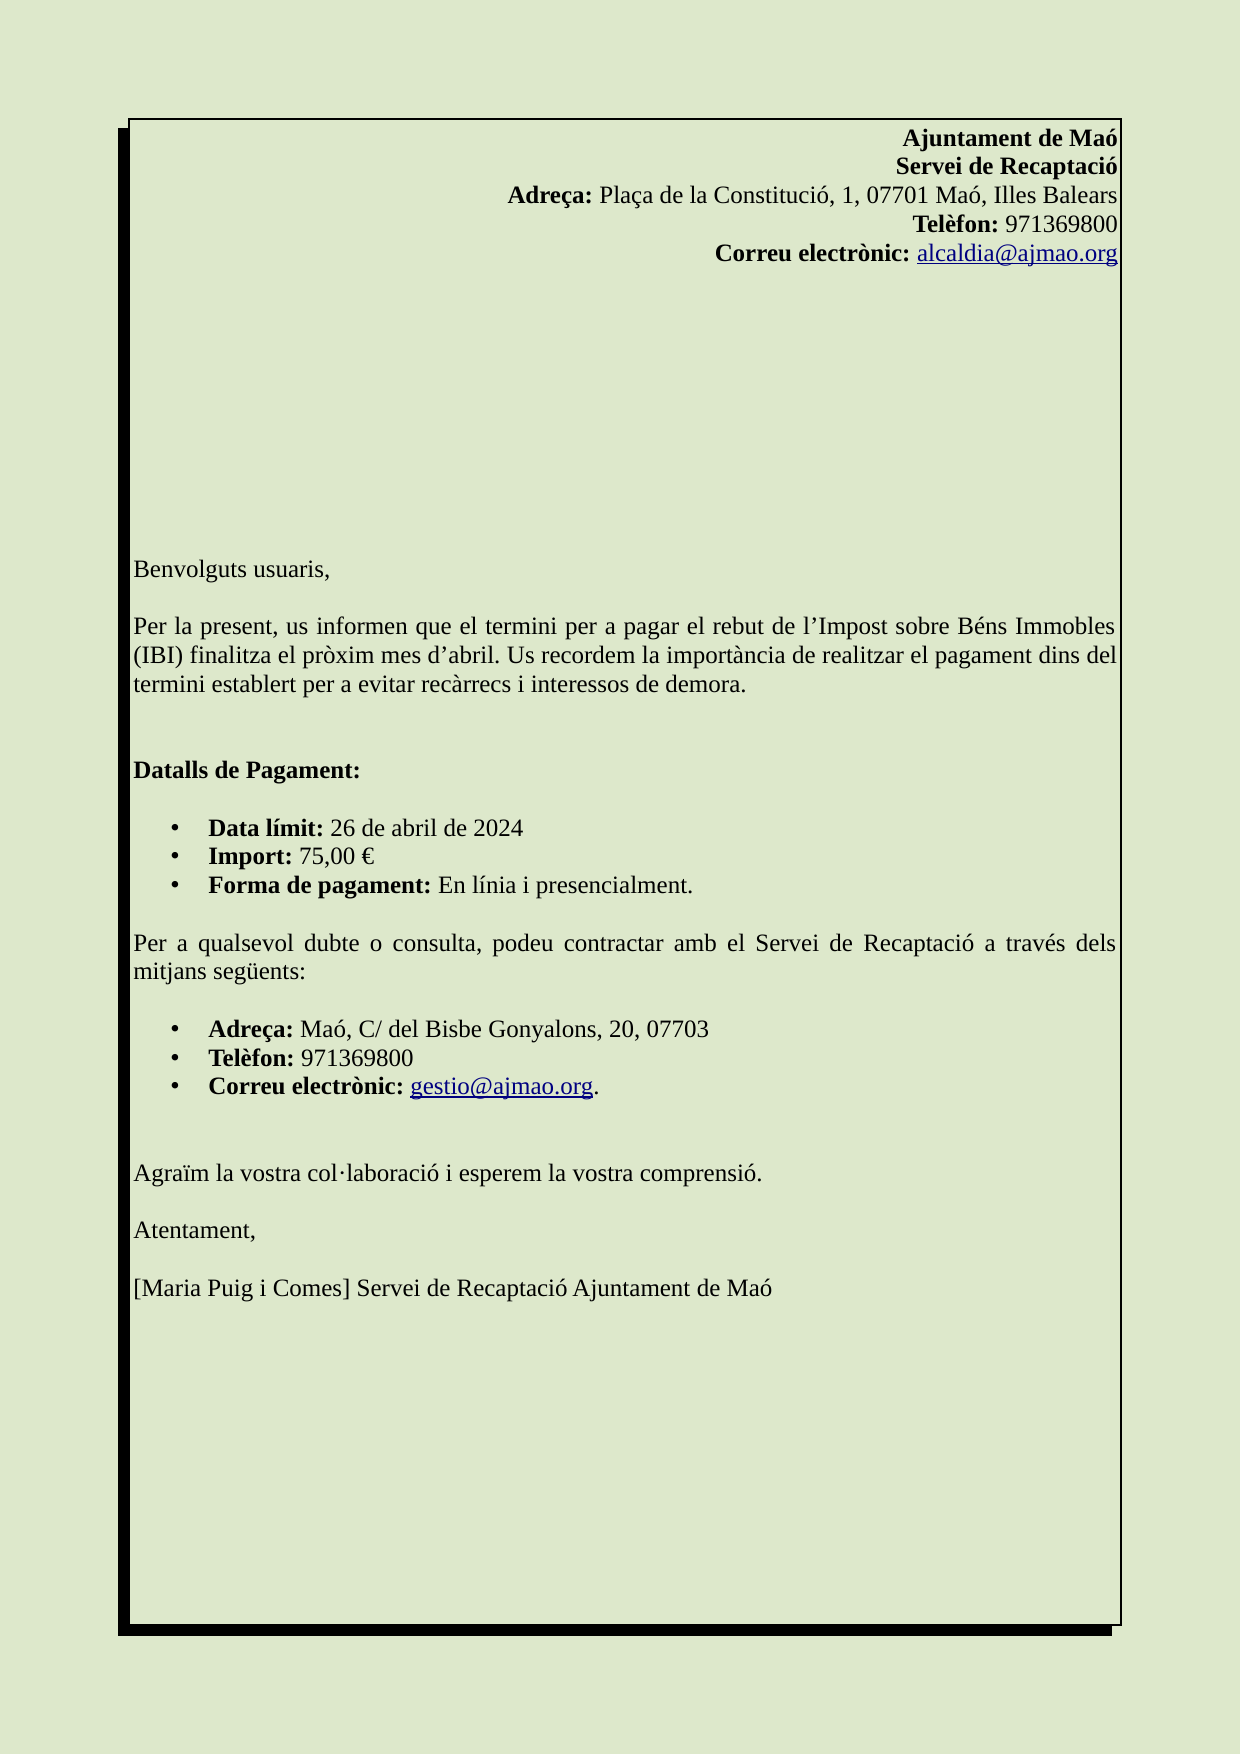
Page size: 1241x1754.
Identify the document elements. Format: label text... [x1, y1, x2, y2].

text Adreça: Plaça de la Constitució, 1, 07701 Maó, Illes Balears [133, 180, 1118, 209]
text Servei de Recaptació [133, 151, 1118, 180]
list Forma de pagament: En línia i presencialment. [171, 870, 1118, 899]
text Agraïm la vostra col·laboració i esperem la vostra comprensió. [133, 1158, 1118, 1186]
list Adreça: Maó, C/ del Bisbe Gonyalons, 20, 07703 [171, 1014, 1118, 1043]
list Telèfon: 971369800 [171, 1043, 1118, 1071]
text Atentament, [133, 1215, 1118, 1244]
text Per a qualsevol dubte o consulta, podeu contractar amb el Servei de Recaptació a través dels mitjans següents: [133, 928, 1118, 985]
text Benvolguts usuaris, [133, 554, 1118, 583]
text Telèfon: 971369800 [133, 209, 1118, 238]
list Import: 75,00 € [171, 841, 1118, 870]
text [Maria Puig i Comes] Servei de Recaptació Ajuntament de Maó [133, 1273, 1118, 1301]
text Datalls de Pagament: [133, 755, 1118, 784]
list Data límit: 26 de abril de 2024 [171, 813, 1118, 841]
text Ajuntament de Maó [133, 123, 1118, 151]
text Correu electrònic: alcaldia@ajmao.org [133, 238, 1118, 266]
text Per la present, us informen que el termini per a pagar el rebut de l’Impost sobre Béns Immobles (IBI) finalitza el pròxim mes d’abril. Us recordem la importància de realitzar el pagament dins del termini establert per a evitar recàrrecs i interessos de demora. [133, 611, 1118, 698]
list Correu electrònic: gestio@ajmao.org. [171, 1071, 1118, 1100]
